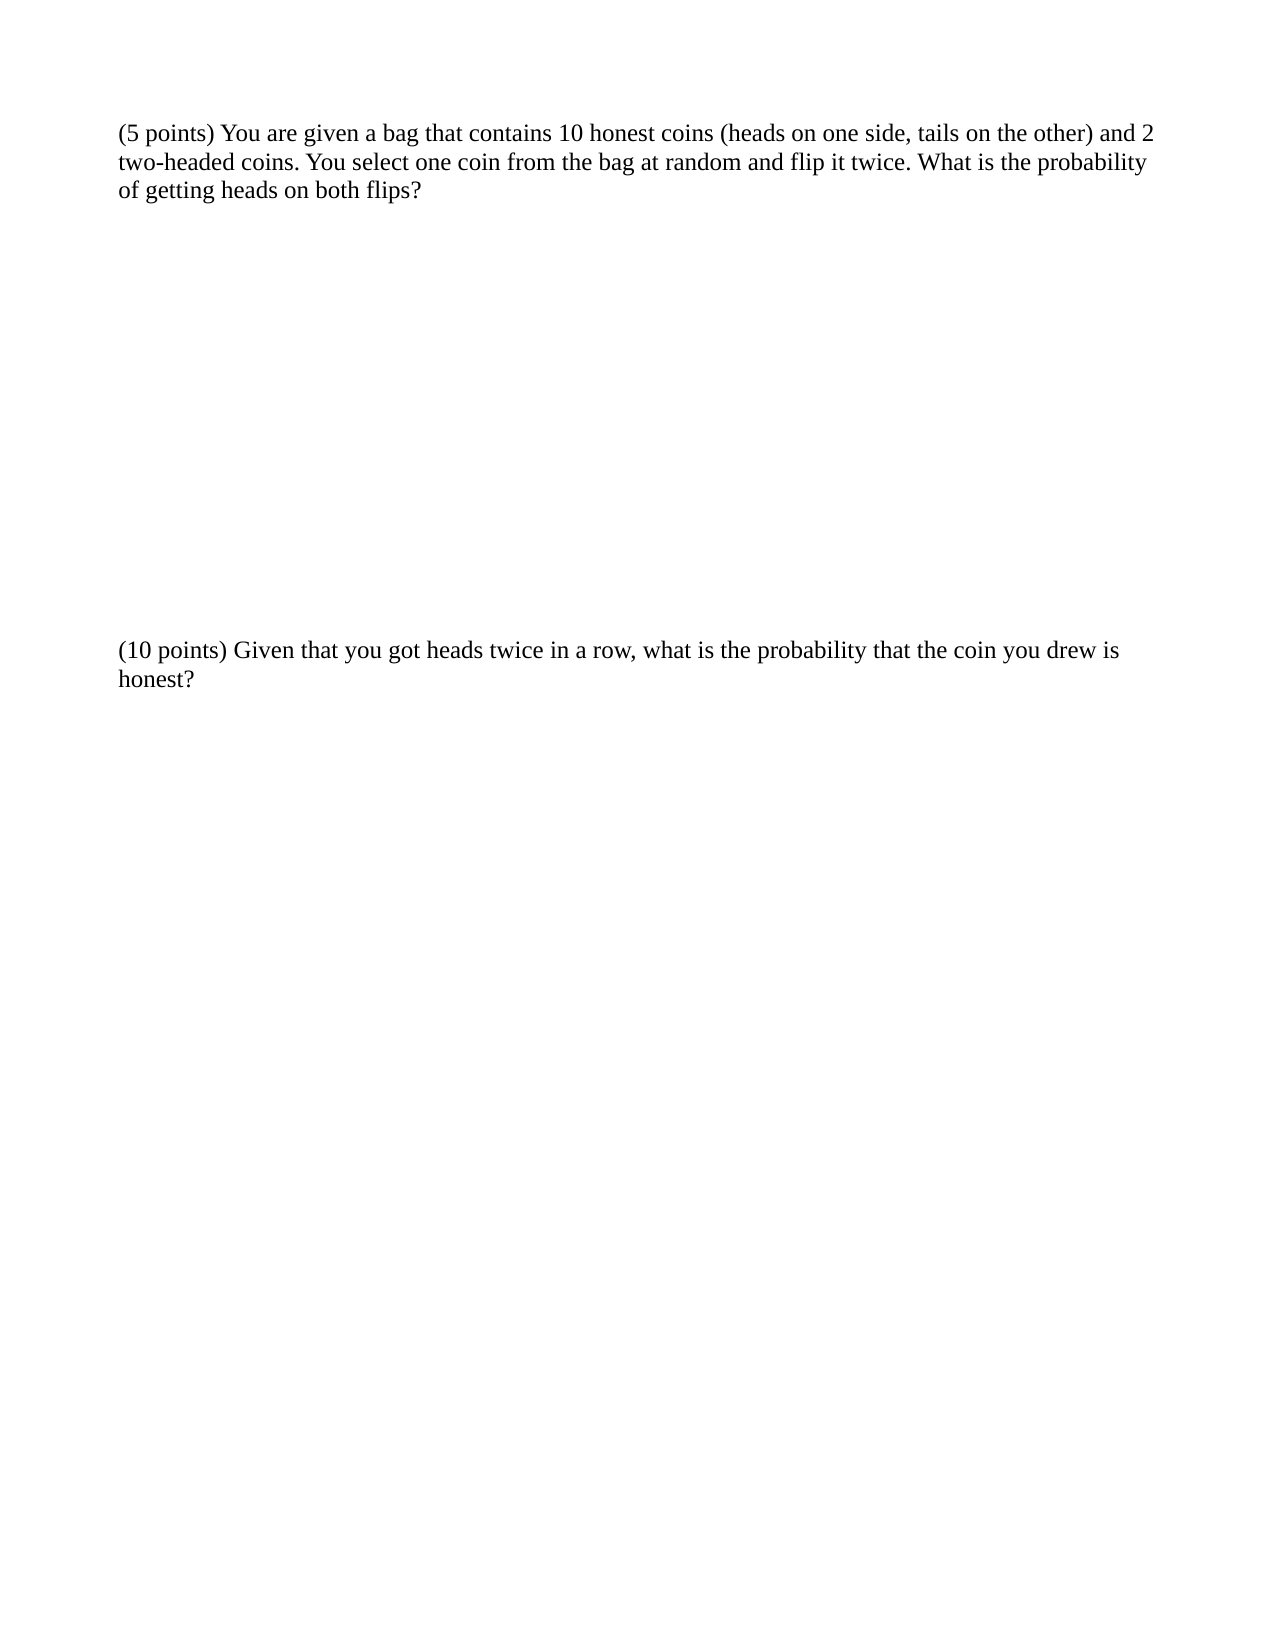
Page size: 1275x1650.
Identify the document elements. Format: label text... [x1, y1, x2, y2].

text (10 points) Given that you got heads twice in a row, what is the probability that the coin you drew is honest? [118, 636, 1157, 693]
text (5 points) You are given a bag that contains 10 honest coins (heads on one side, tails on the other) and 2 two-headed coins. You select one coin from the bag at random and flip it twice. What is the probability of getting heads on both flips? [118, 118, 1157, 204]
